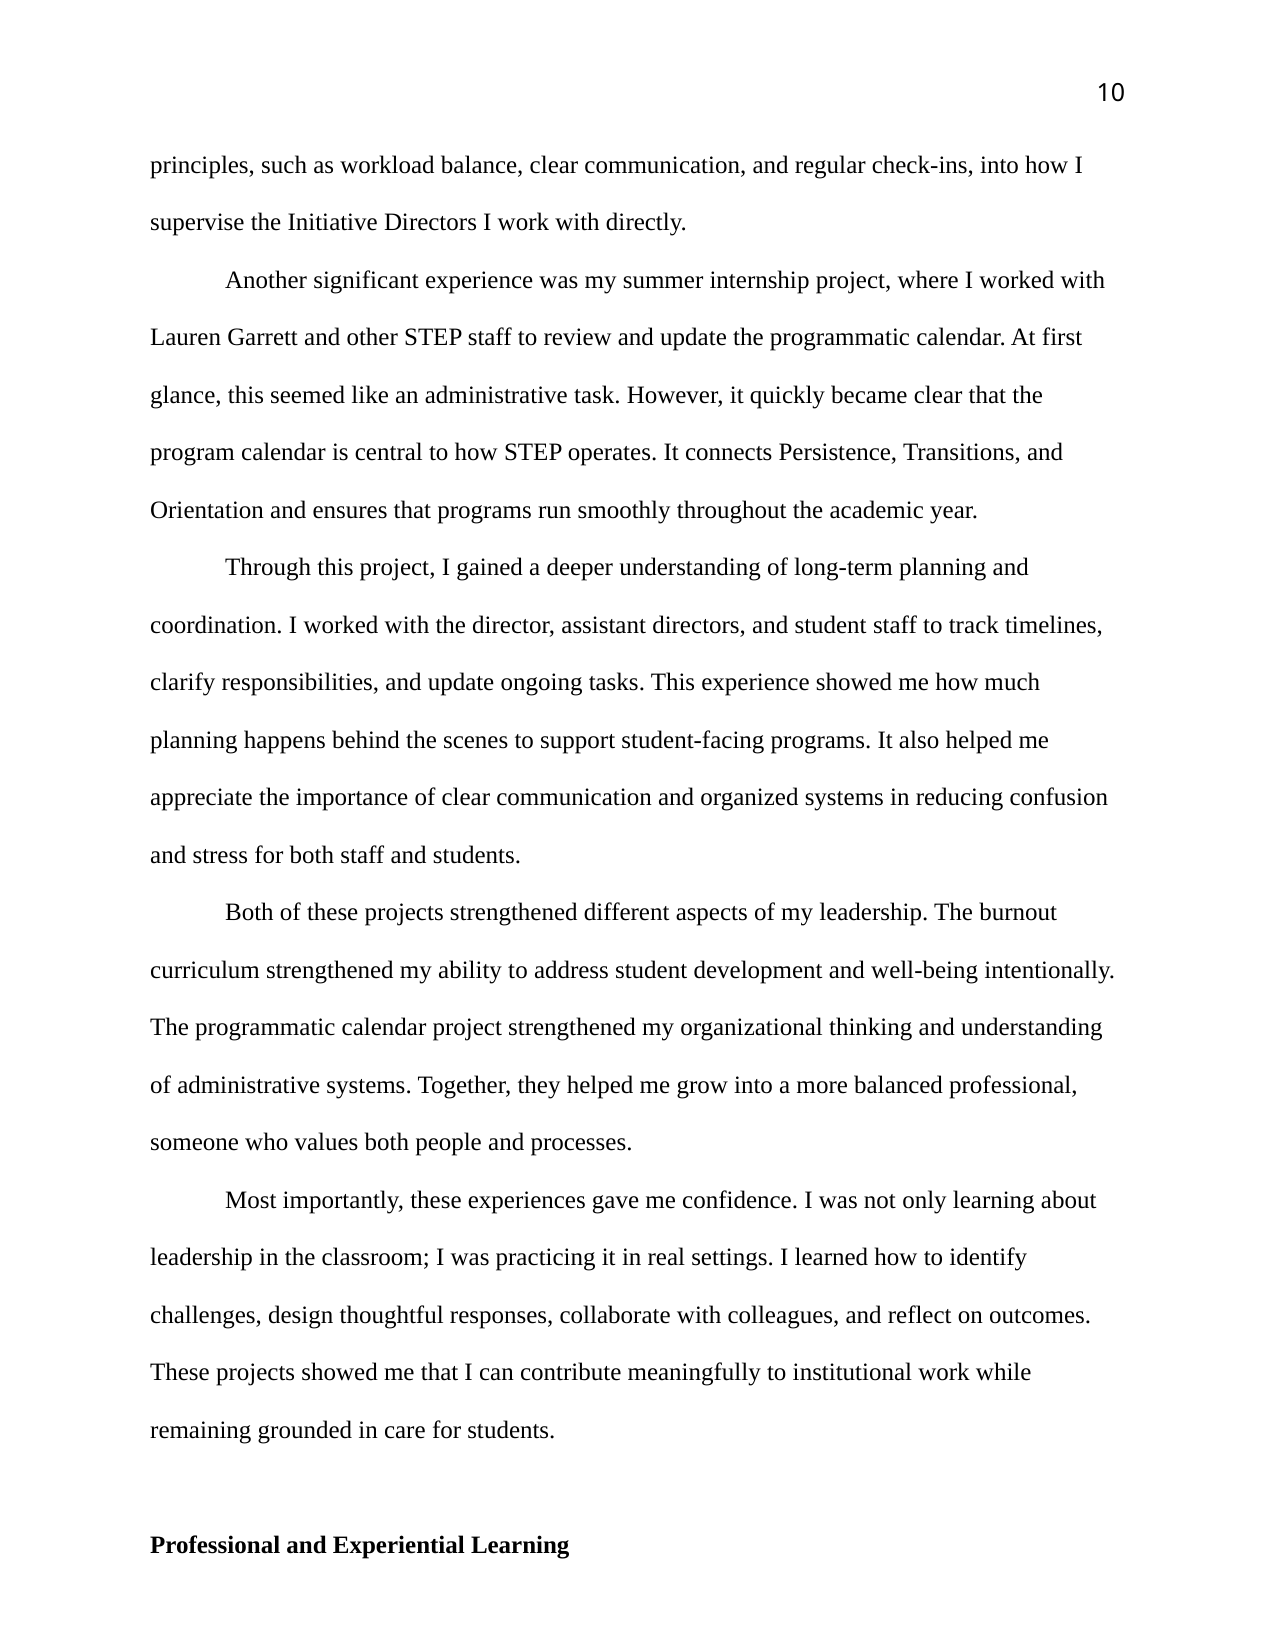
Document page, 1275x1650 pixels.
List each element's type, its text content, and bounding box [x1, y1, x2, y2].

text Through this project, I gained a deeper understanding of long-term planning and coordination. I worked with the director, assistant directors, and student staff to track timelines, clarify responsibilities, and update ongoing tasks. This experience showed me how much planning happens behind the scenes to support student-facing programs. It also helped me appreciate the importance of clear communication and organized systems in reducing confusion and stress for both staff and students. [150, 552, 1125, 869]
text Both of these projects strengthened different aspects of my leadership. The burnout curriculum strengthened my ability to address student development and well-being intentionally. The programmatic calendar project strengthened my organizational thinking and understanding of administrative systems. Together, they helped me grow into a more balanced professional, someone who values both people and processes. [150, 897, 1125, 1156]
text principles, such as workload balance, clear communication, and regular check-ins, into how I supervise the Initiative Directors I work with directly. [150, 150, 1125, 236]
text Another significant experience was my summer internship project, where I worked with Lauren Garrett and other STEP staff to review and update the programmatic calendar. At first glance, this seemed like an administrative task. However, it quickly became clear that the program calendar is central to how STEP operates. It connects Persistence, Transitions, and Orientation and ensures that programs run smoothly throughout the academic year. [150, 265, 1125, 524]
text Professional and Experiential Learning [150, 1530, 1125, 1559]
text Most importantly, these experiences gave me confidence. I was not only learning about leadership in the classroom; I was practicing it in real settings. I learned how to identify challenges, design thoughtful responses, collaborate with colleagues, and reflect on outcomes. These projects showed me that I can contribute meaningfully to institutional work while remaining grounded in care for students. [150, 1185, 1125, 1444]
